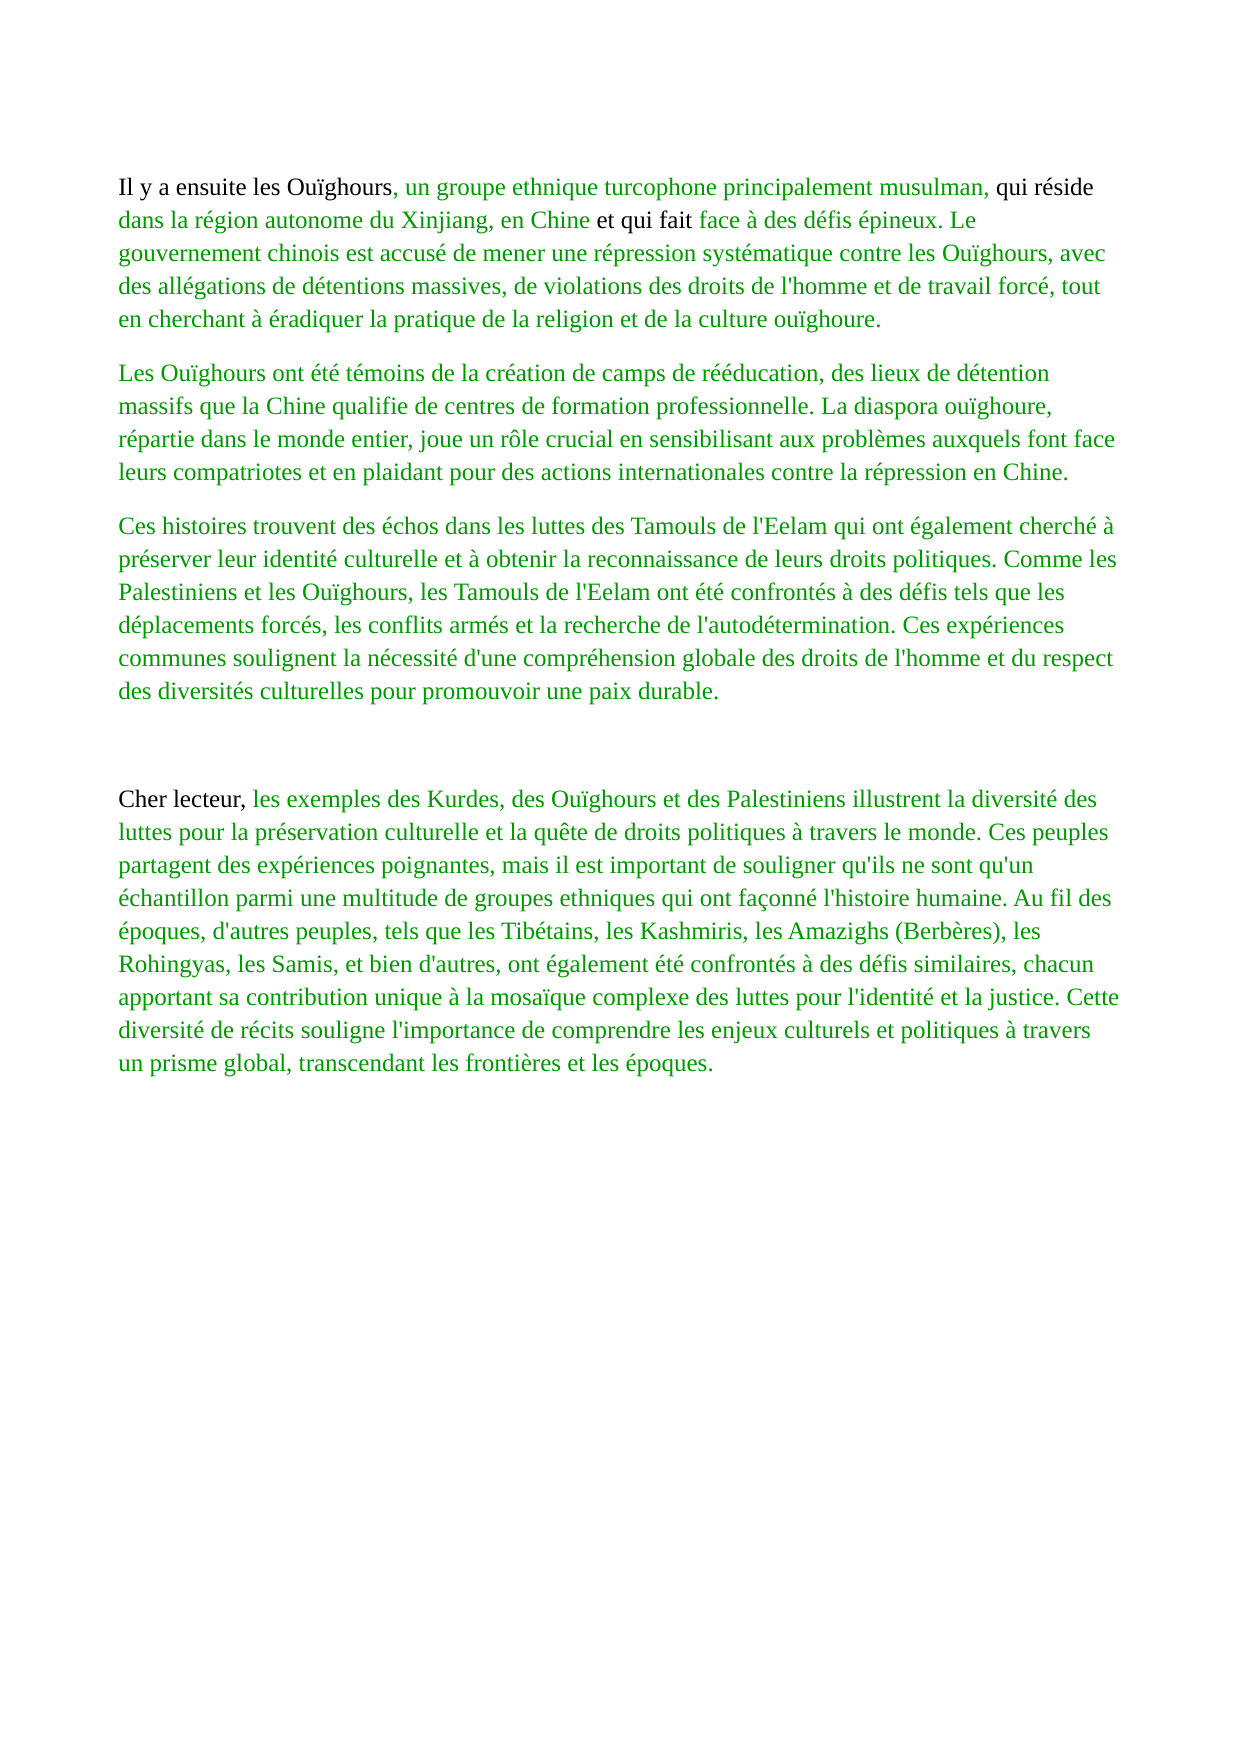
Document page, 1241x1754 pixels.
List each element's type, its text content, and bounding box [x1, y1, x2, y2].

text Les Ouïghours ont été témoins de la création de camps de rééducation, des lieux de détention massifs que la Chine qualifie de centres de formation professionnelle. La diaspora ouïghoure, répartie dans le monde entier, joue un rôle crucial en sensibilisant aux problèmes auxquels font face leurs compatriotes et en plaidant pour des actions internationales contre la répression en Chine. [118, 358, 1122, 486]
text Ces histoires trouvent des échos dans les luttes des Tamouls de l'Eelam qui ont également cherché à préserver leur identité culturelle et à obtenir la reconnaissance de leurs droits politiques. Comme les Palestiniens et les Ouïghours, les Tamouls de l'Eelam ont été confrontés à des défis tels que les déplacements forcés, les conflits armés et la recherche de l'autodétermination. Ces expériences communes soulignent la nécessité d'une compréhension globale des droits de l'homme et du respect des diversités culturelles pour promouvoir une paix durable. [118, 511, 1122, 705]
text Cher lecteur, les exemples des Kurdes, des Ouïghours et des Palestiniens illustrent la diversité des luttes pour la préservation culturelle et la quête de droits politiques à travers le monde. Ces peuples partagent des expériences poignantes, mais il est important de souligner qu'ils ne sont qu'un échantillon parmi une multitude de groupes ethniques qui ont façonné l'histoire humaine. Au fil des époques, d'autres peuples, tels que les Tibétains, les Kashmiris, les Amazighs (Berbères), les Rohingyas, les Samis, et bien d'autres, ont également été confrontés à des défis similaires, chacun apportant sa contribution unique à la mosaïque complexe des luttes pour l'identité et la justice. Cette diversité de récits souligne l'importance de comprendre les enjeux culturels et politiques à travers un prisme global, transcendant les frontières et les époques. [118, 784, 1122, 1077]
text Il y a ensuite les Ouïghours, un groupe ethnique turcophone principalement musulman, qui réside dans la région autonome du Xinjiang, en Chine et qui fait face à des défis épineux. Le gouvernement chinois est accusé de mener une répression systématique contre les Ouïghours, avec des allégations de détentions massives, de violations des droits de l'homme et de travail forcé, tout en cherchant à éradiquer la pratique de la religion et de la culture ouïghoure. [118, 172, 1122, 333]
